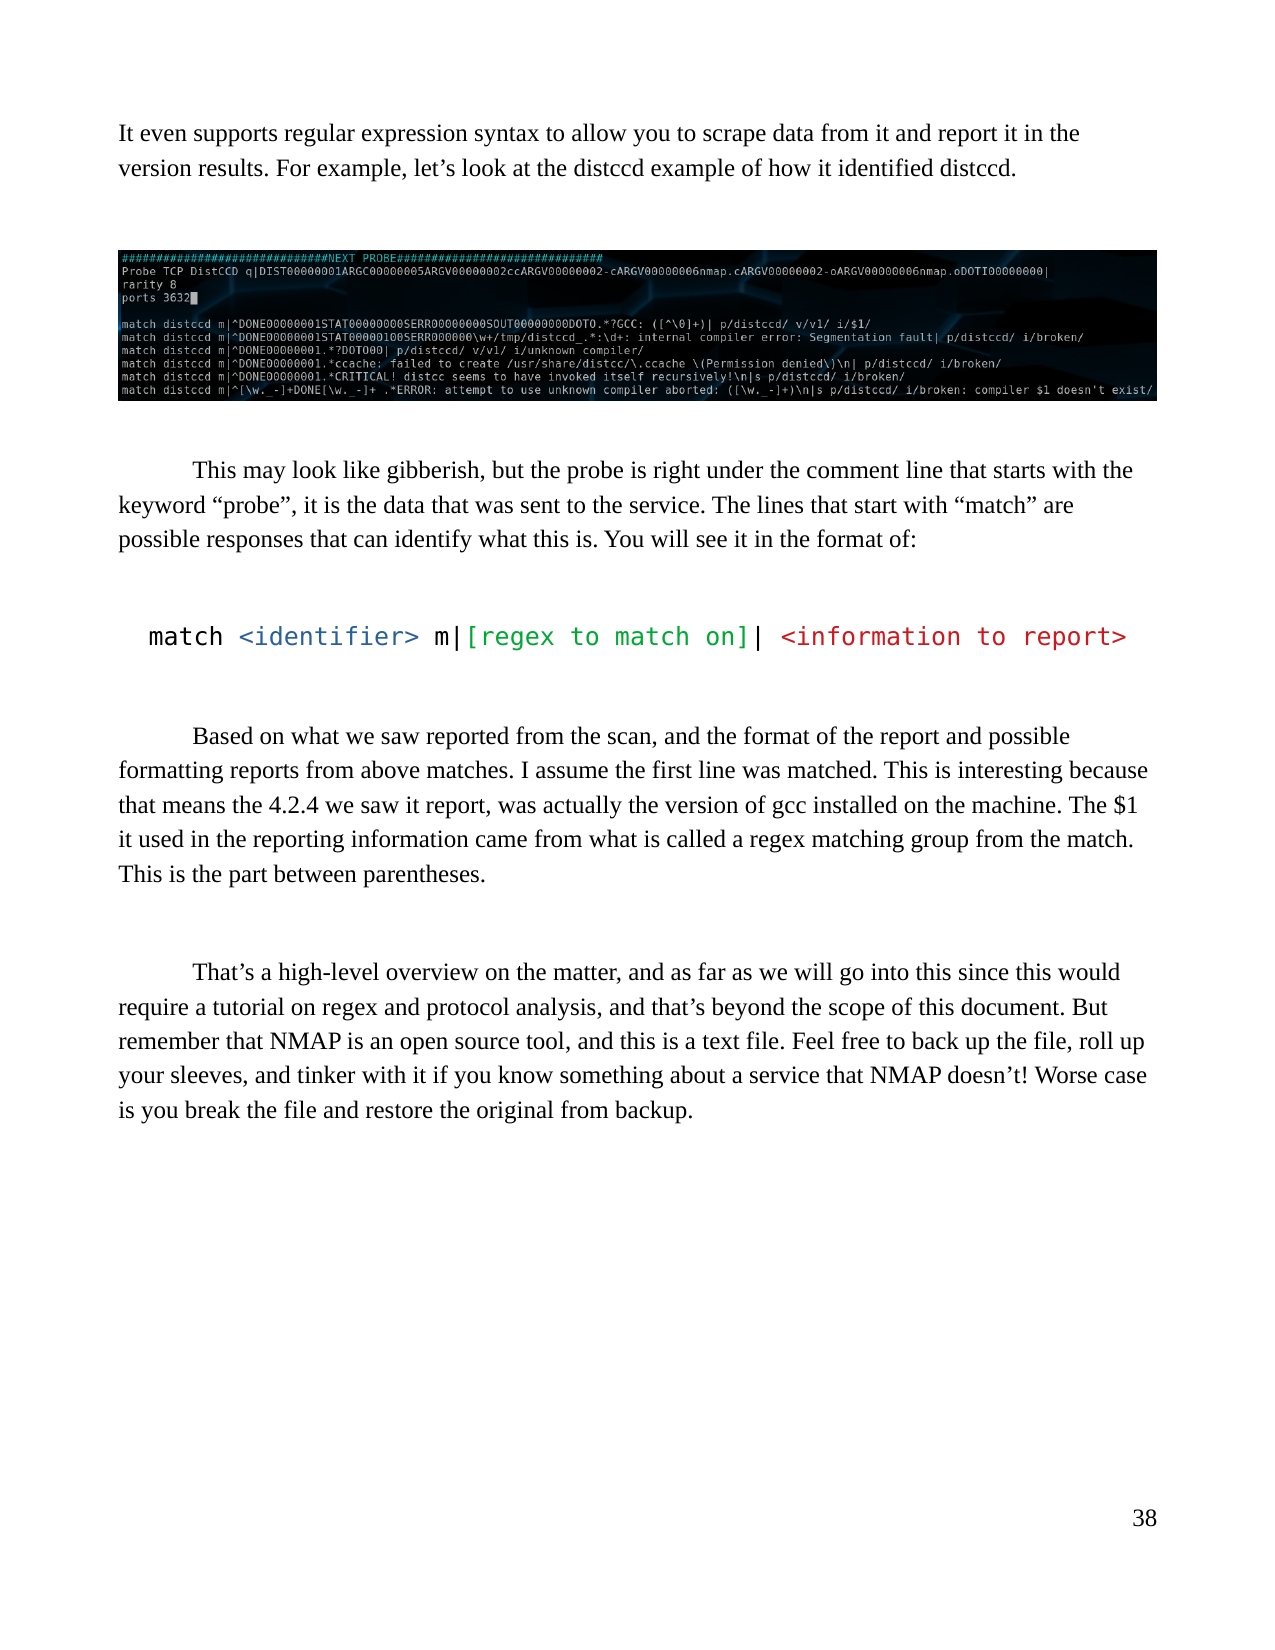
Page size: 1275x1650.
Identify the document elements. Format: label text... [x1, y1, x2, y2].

picture [118, 250, 1157, 401]
text match <identifier> m|[regex to match on]| <information to report> [118, 622, 1157, 652]
text Based on what we saw reported from the scan, and the format of the report and possible formatting reports from above matches. I assume the first line was matched. This is interesting because that means the 4.2.4 we saw it report, was actually the version of gcc installed on the machine. The $1 it used in the reporting information came from what is called a regex matching group from the match. This is the part between parentheses. [118, 721, 1157, 888]
text That’s a high-level overview on the matter, and as far as we will go into this since this would require a tutorial on regex and protocol analysis, and that’s beyond the scope of this document. But remember that NMAP is an open source tool, and this is a text file. Feel free to back up the file, roll up your sleeves, and tinker with it if you know something about a service that NMAP doesn’t! Worse case is you break the file and restore the original from backup. [118, 957, 1157, 1124]
text This may look like gibberish, but the probe is right under the comment line that starts with the keyword “probe”, it is the data that was sent to the service. The lines that start with “match” are possible responses that can identify what this is. You will see it in the format of: [118, 455, 1157, 553]
text It even supports regular expression syntax to allow you to scrape data from it and report it in the version results. For example, let’s look at the distccd example of how it identified distccd. [118, 118, 1157, 181]
